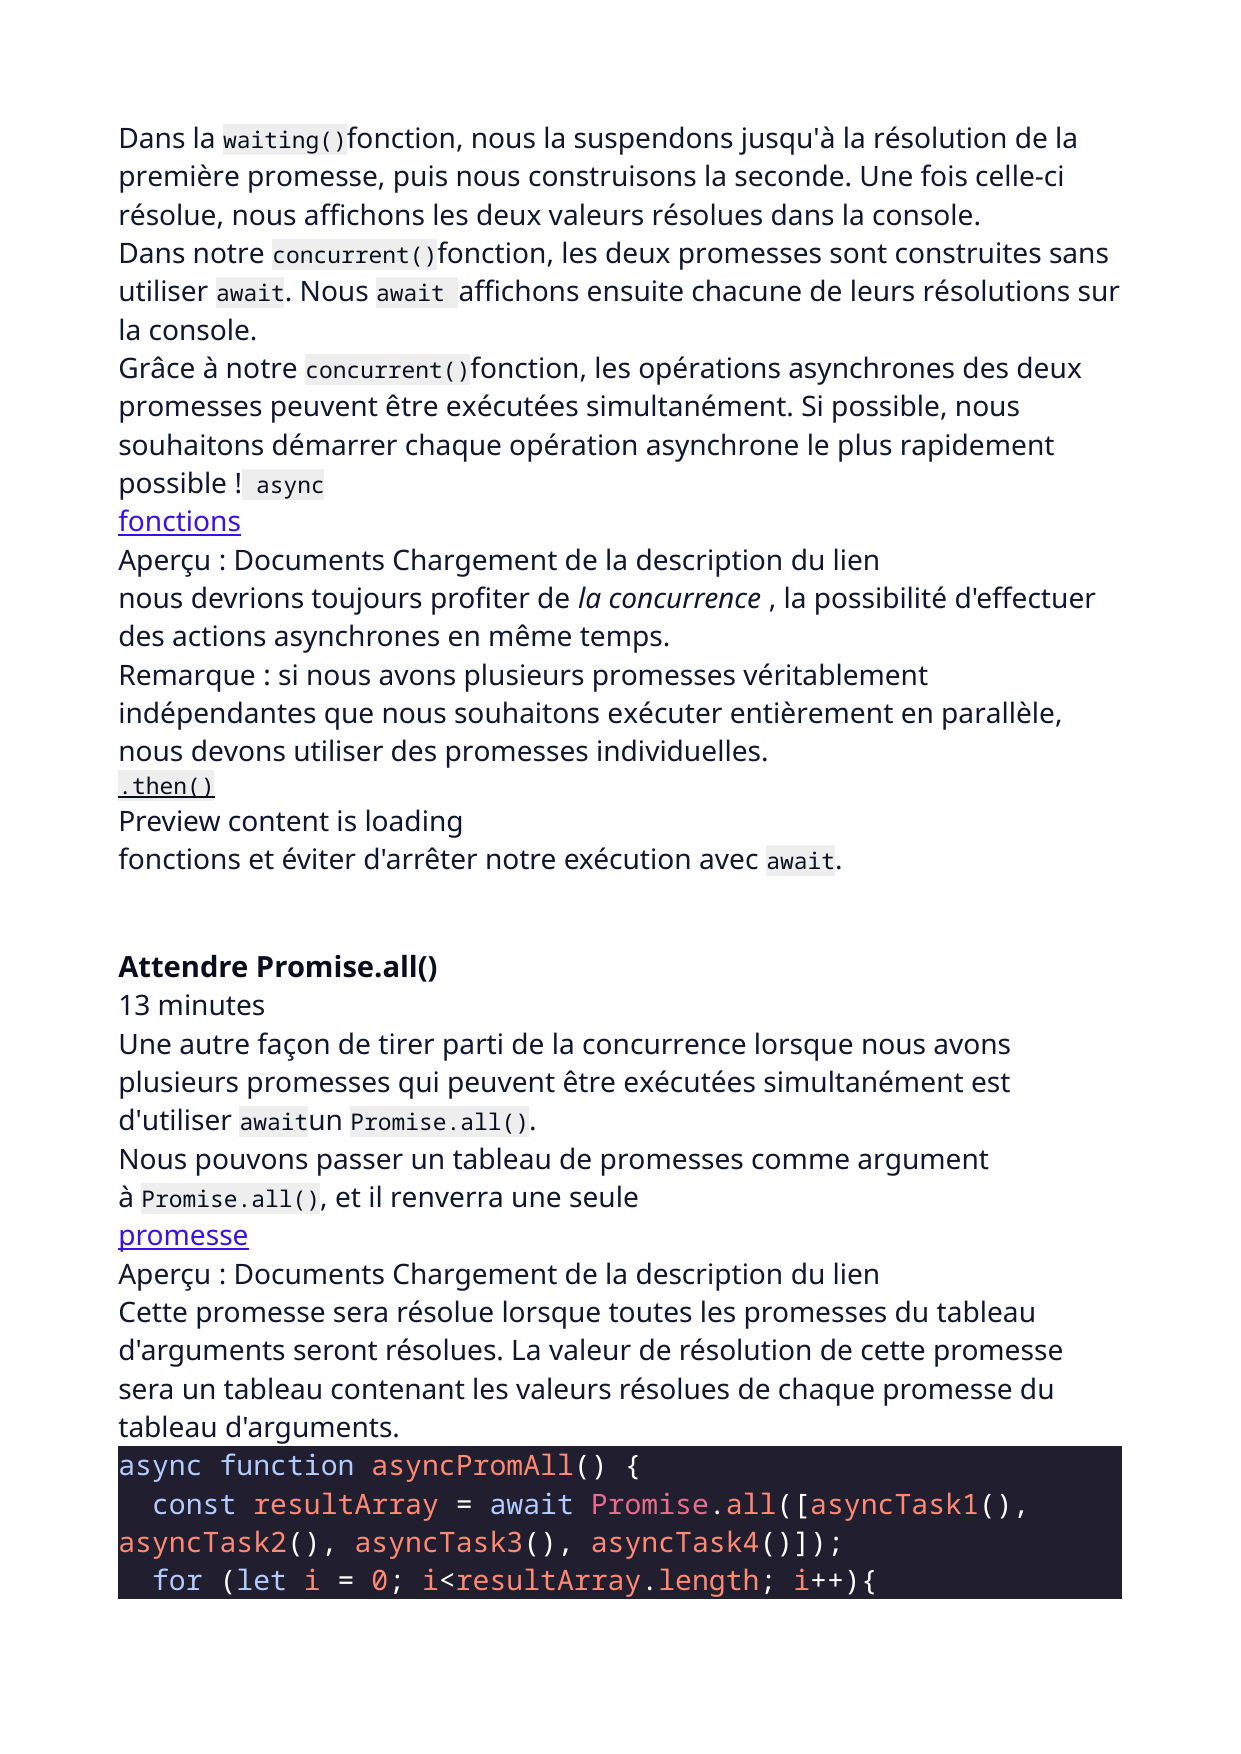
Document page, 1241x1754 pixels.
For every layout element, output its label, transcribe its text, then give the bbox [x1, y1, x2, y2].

text async function asyncPromAll() { const resultArray = await Promise.all([asyncTask1(), asyncTask2(), asyncTask3(), asyncTask4()]); for (let i = 0; i<resultArray.length; i++){ [118, 1446, 1122, 1599]
text Une autre façon de tirer parti de la concurrence lorsque nous avons plusieurs promesses qui peuvent être exécutées simultanément est d'utiliser awaitun Promise.all(). [118, 1024, 1122, 1139]
text Aperçu : Documents Chargement de la description du lien [118, 1254, 1122, 1292]
text Cette promesse sera résolue lorsque toutes les promesses du tableau d'arguments seront résolues. La valeur de résolution de cette promesse sera un tableau contenant les valeurs résolues de chaque promesse du tableau d'arguments. [118, 1292, 1122, 1446]
text fonctions et éviter d'arrêter notre exécution avec await. [118, 839, 1122, 878]
text Grâce à notre concurrent()fonction, les opérations asynchrones des deux promesses peuvent être exécutées simultanément. Si possible, nous souhaitons démarrer chaque opération asynchrone le plus rapidement possible ! async [118, 348, 1122, 501]
text Dans la waiting()fonction, nous la suspendons jusqu'à la résolution de la première promesse, puis nous construisons la seconde. Une fois celle-ci résolue, nous affichons les deux valeurs résolues dans la console. [118, 118, 1122, 233]
text Aperçu : Documents Chargement de la description du lien [118, 540, 1122, 578]
text Preview content is loading [118, 801, 1122, 839]
text promesse [118, 1216, 1122, 1254]
text 13 minutes [118, 986, 1122, 1024]
text nous devrions toujours profiter de la concurrence , la possibilité d'effectuer des actions asynchrones en même temps. [118, 578, 1122, 655]
text Remarque : si nous avons plusieurs promesses véritablement indépendantes que nous souhaitons exécuter entièrement en parallèle, nous devons utiliser des promesses individuelles. [118, 655, 1122, 770]
text Nous pouvons passer un tableau de promesses comme argument à Promise.all(), et il renverra une seule [118, 1139, 1122, 1216]
text Dans notre concurrent()fonction, les deux promesses sont construites sans utiliser await. Nous await affichons ensuite chacune de leurs résolutions sur la console. [118, 233, 1122, 348]
text .then() [118, 770, 1122, 801]
subtitle Attendre Promise.all() [118, 946, 1122, 986]
text fonctions [118, 501, 1122, 540]
